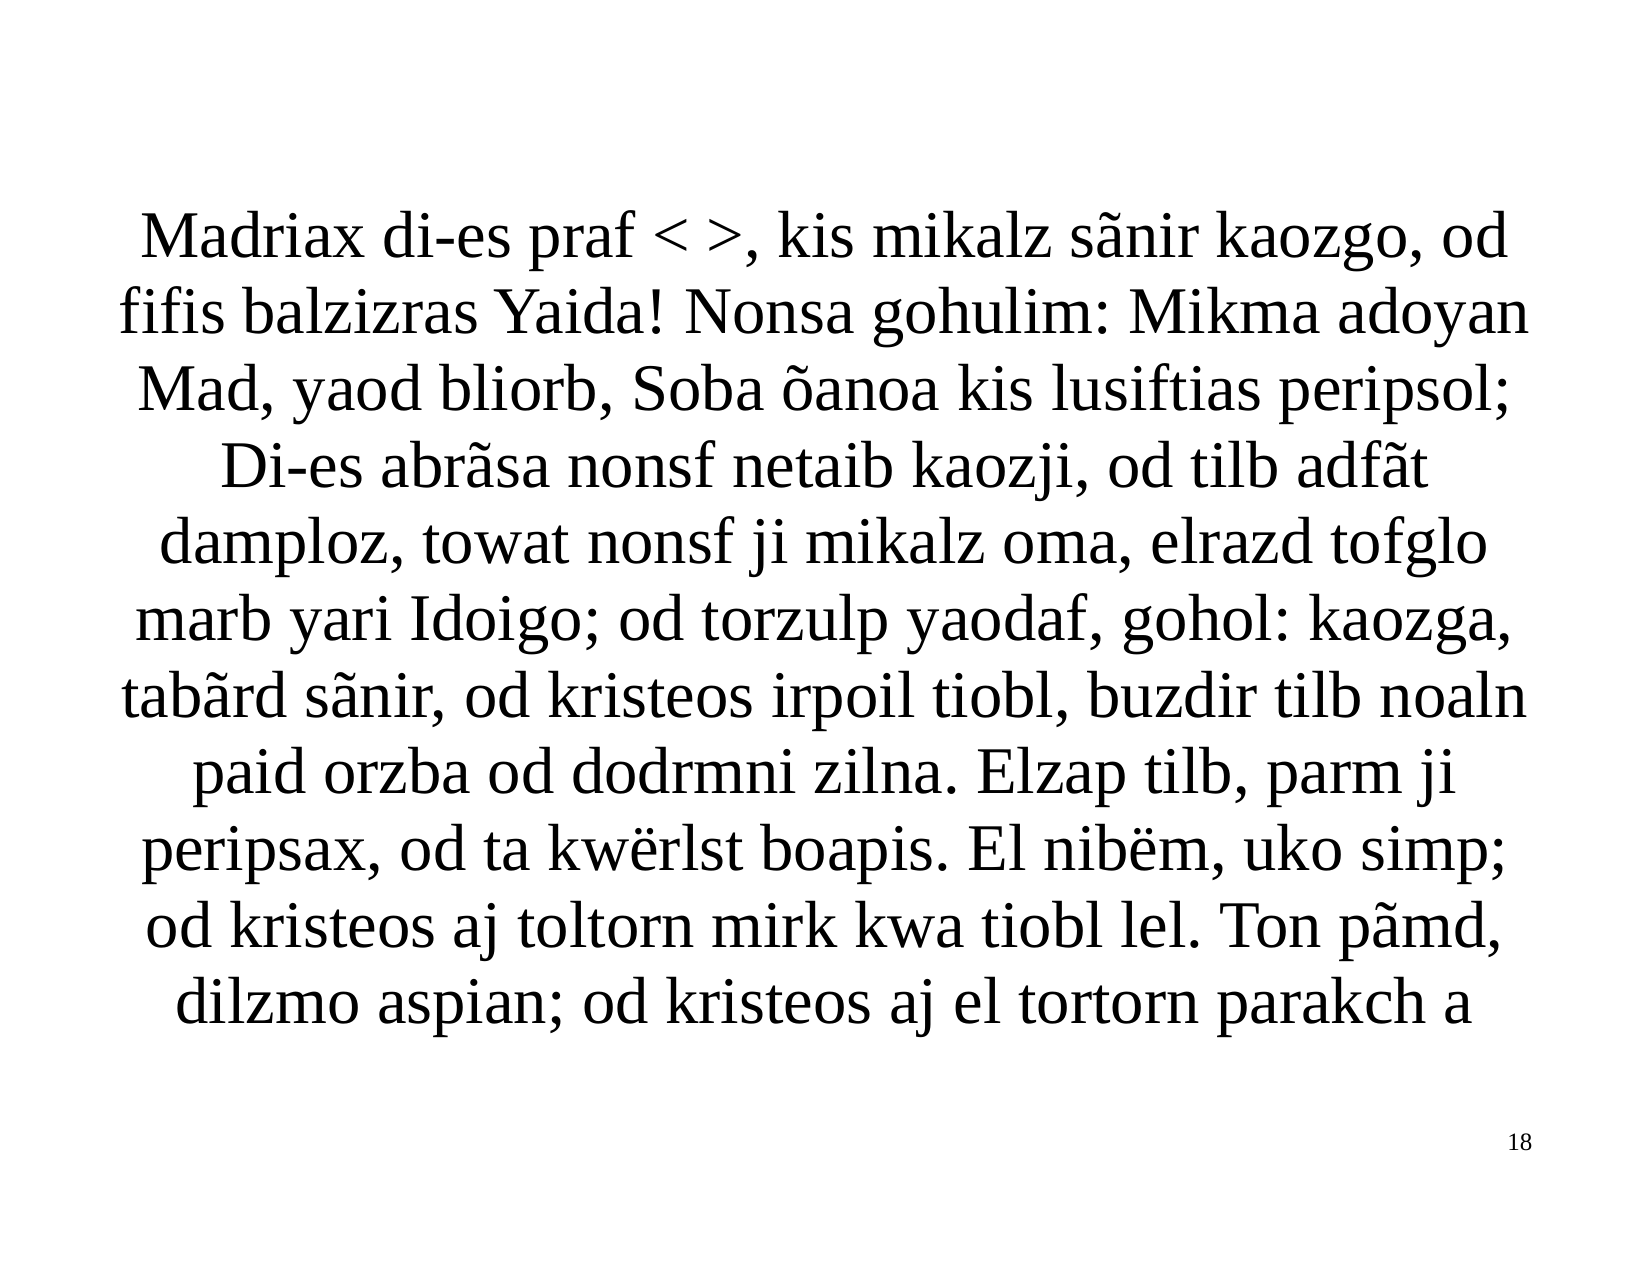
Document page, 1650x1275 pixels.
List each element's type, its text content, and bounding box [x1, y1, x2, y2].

text Madriax di-es praf < >, kis mikalz sãnir kaozgo, od fifis balzizras Yaida! Nonsa gohulim: Mikma adoyan Mad, yaod bliorb, Soba õanoa kis lusiftias peripsol; Di-es abrãsa nonsf netaib kaozji, od tilb adfãt damploz, towat nonsf ji mikalz oma, elrazd tofglo marb yari Idoigo; od torzulp yaodaf, gohol: kaozga, tabãrd sãnir, od kristeos irpoil tiobl, buzdir tilb noaln paid orzba od dodrmni zilna. Elzap tilb, parm ji peripsax, od ta kwërlst boapis. El nibëm, uko simp; od kristeos aj toltorn mirk kwa tiobl lel. Ton pãmd, dilzmo aspian; od kristeos aj el tortorn parakch a [118, 195, 1532, 1038]
